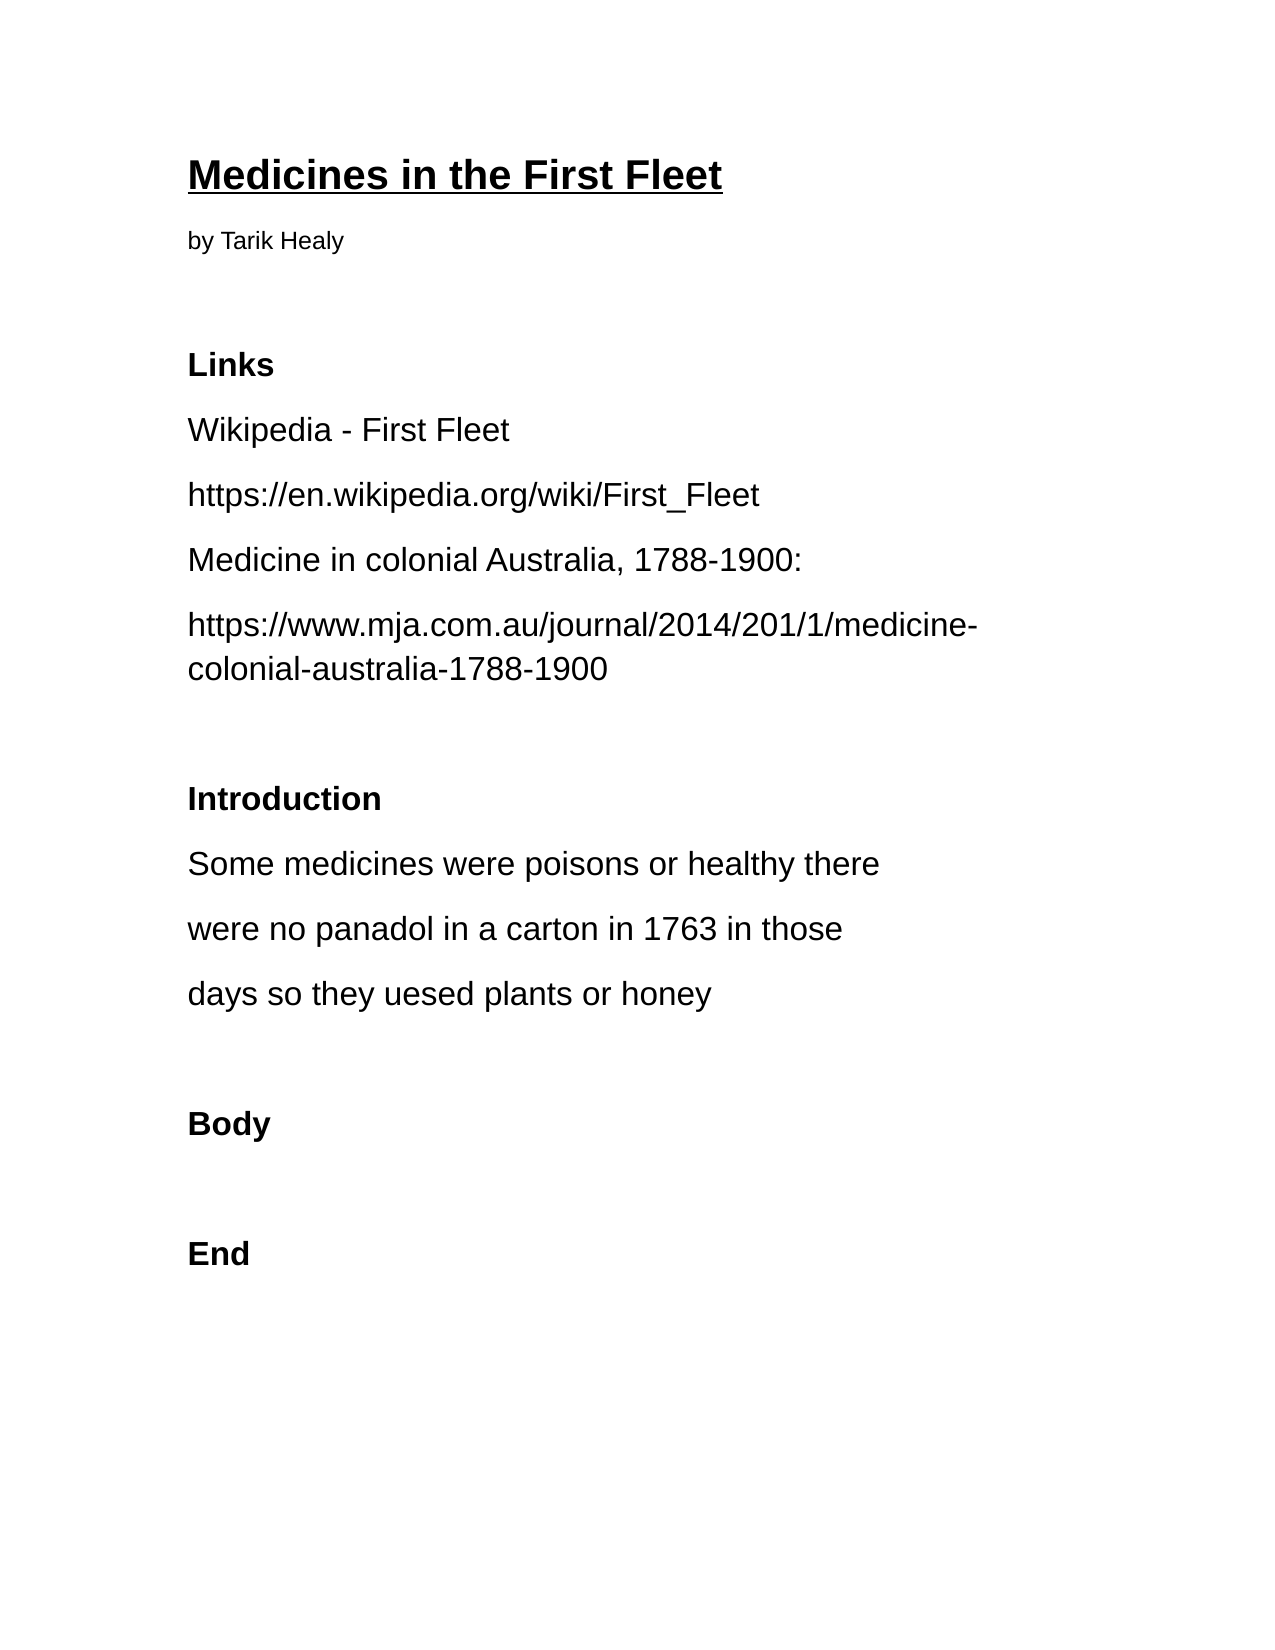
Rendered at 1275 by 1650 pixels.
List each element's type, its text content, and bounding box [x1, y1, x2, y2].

text Some medicines were poisons or healthy there [187, 844, 1087, 882]
text by Tarik Healy [187, 226, 1087, 255]
text Medicines in the First Fleet [187, 150, 1087, 198]
text Wikipedia - First Fleet [187, 410, 1087, 448]
text were no panadol in a carton in 1763 in those [187, 909, 1087, 947]
text https://www.mja.com.au/journal/2014/201/1/medicine-colonial-australia-1788-1900 [187, 605, 1087, 687]
text Links [187, 345, 1087, 383]
text End [187, 1234, 1087, 1272]
text Body [187, 1104, 1087, 1142]
text https://en.wikipedia.org/wiki/First_Fleet [187, 475, 1087, 513]
text Medicine in colonial Australia, 1788-1900: [187, 540, 1087, 578]
text days so they uesed plants or honey [187, 974, 1087, 1012]
text Introduction [187, 779, 1087, 817]
